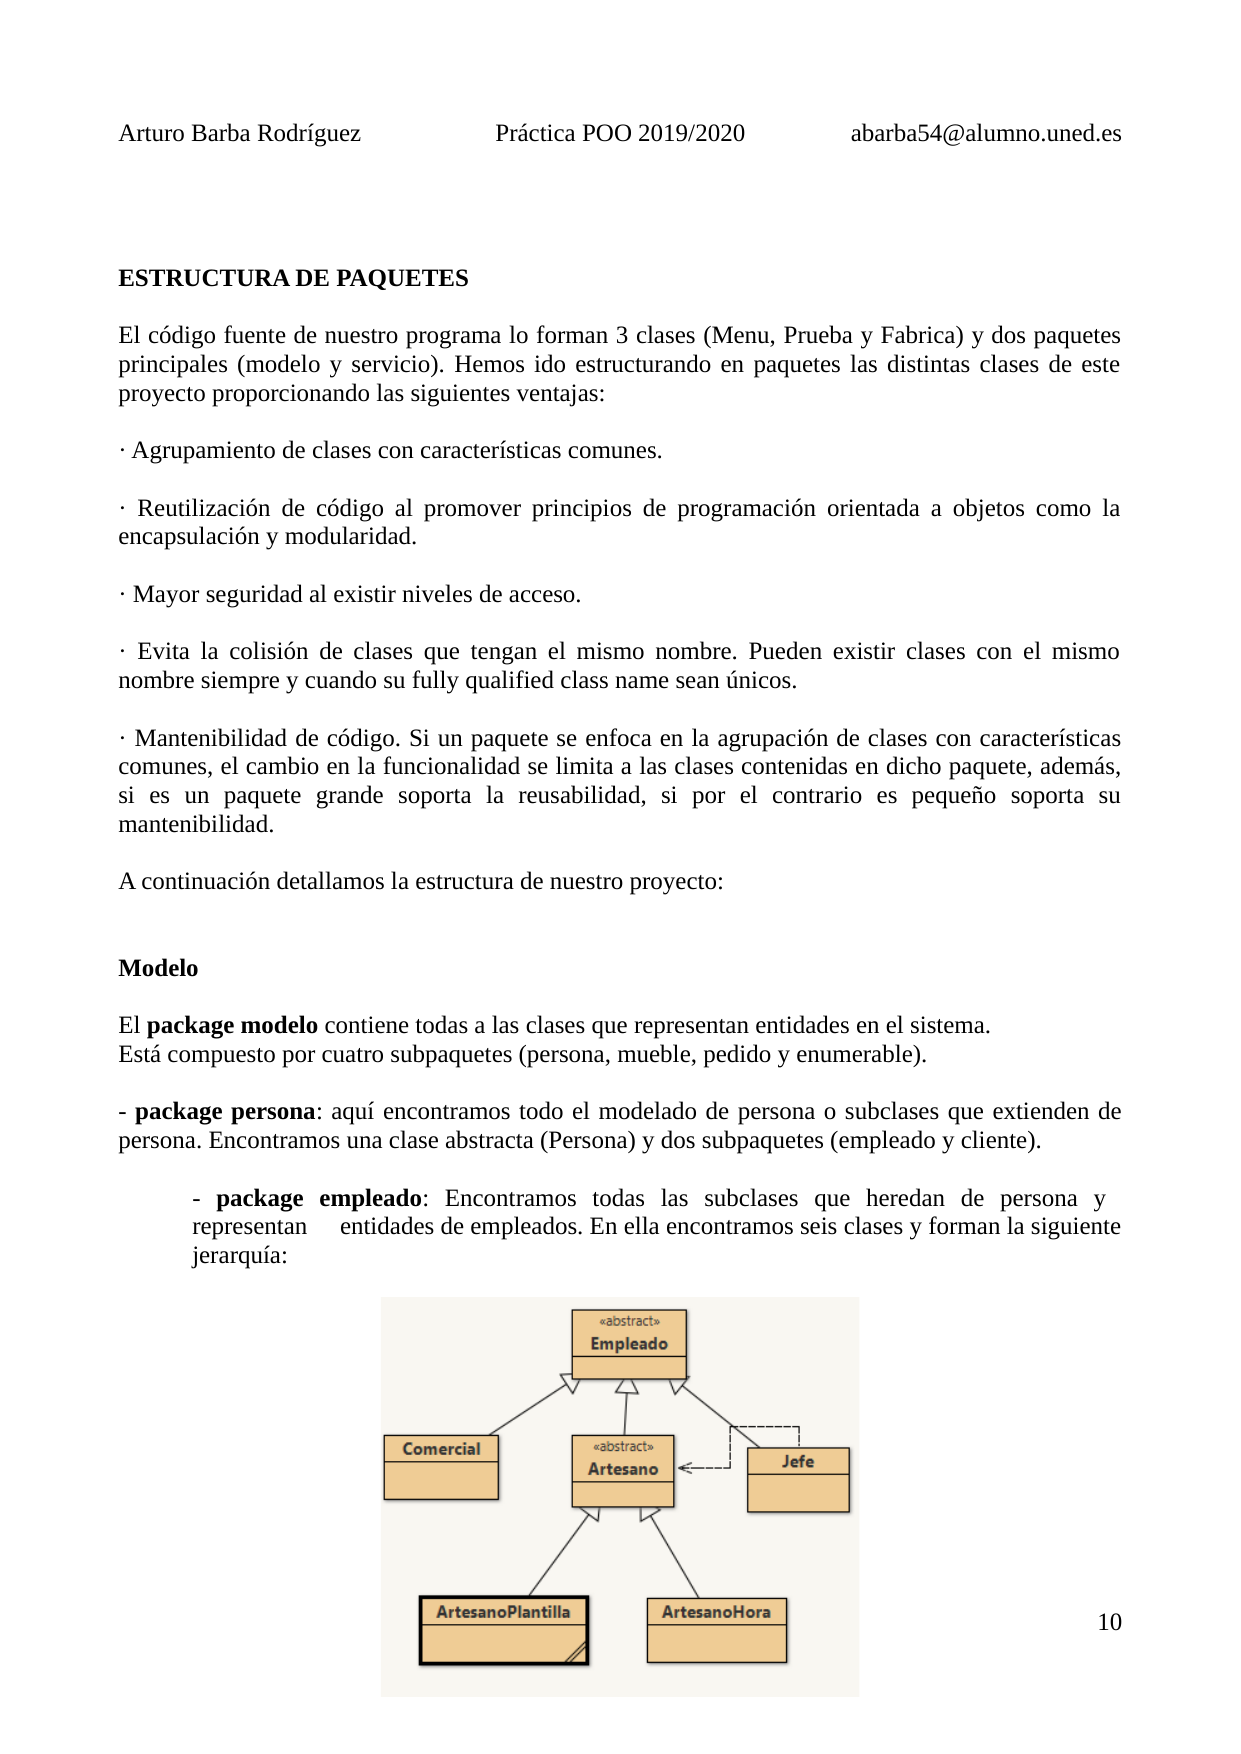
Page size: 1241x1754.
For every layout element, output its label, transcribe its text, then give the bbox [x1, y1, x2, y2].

text El package modelo contiene todas a las clases que representan entidades en el sistema. [118, 1010, 1122, 1039]
text A continuación detallamos la estructura de nuestro proyecto: [118, 866, 1122, 895]
text Modelo [118, 953, 1122, 981]
text · Evita la colisión de clases que tengan el mismo nombre. Pueden existir clases con el mismo nombre siempre y cuando su fully qualified class name sean únicos. [118, 636, 1122, 694]
text - package empleado: Encontramos todas las subclases que heredan de persona y representan entidades de empleados. En ella encontramos seis clases y forman la siguiente jerarquía: [118, 1183, 1122, 1269]
text El código fuente de nuestro programa lo forman 3 clases (Menu, Prueba y Fabrica) y dos paquetes principales (modelo y servicio). Hemos ido estructurando en paquetes las distintas clases de este proyecto proporcionando las siguientes ventajas: [118, 320, 1122, 406]
text · Reutilización de código al promover principios de programación orientada a objetos como la encapsulación y modularidad. [118, 493, 1122, 550]
text · Mayor seguridad al existir niveles de acceso. [118, 579, 1122, 608]
text ESTRUCTURA DE PAQUETES [118, 263, 1122, 291]
picture [380, 1297, 860, 1697]
text · Agrupamiento de clases con características comunes. [118, 435, 1122, 464]
text · Mantenibilidad de código. Si un paquete se enfoca en la agrupación de clases con características comunes, el cambio en la funcionalidad se limita a las clases contenidas en dicho paquete, además, si es un paquete grande soporta la reusabilidad, si por el contrario es pequeño soporta su mantenibilidad. [118, 723, 1122, 838]
text - package persona: aquí encontramos todo el modelado de persona o subclases que extienden de persona. Encontramos una clase abstracta (Persona) y dos subpaquetes (empleado y cliente). [118, 1096, 1122, 1154]
text Está compuesto por cuatro subpaquetes (persona, mueble, pedido y enumerable). [118, 1039, 1122, 1068]
